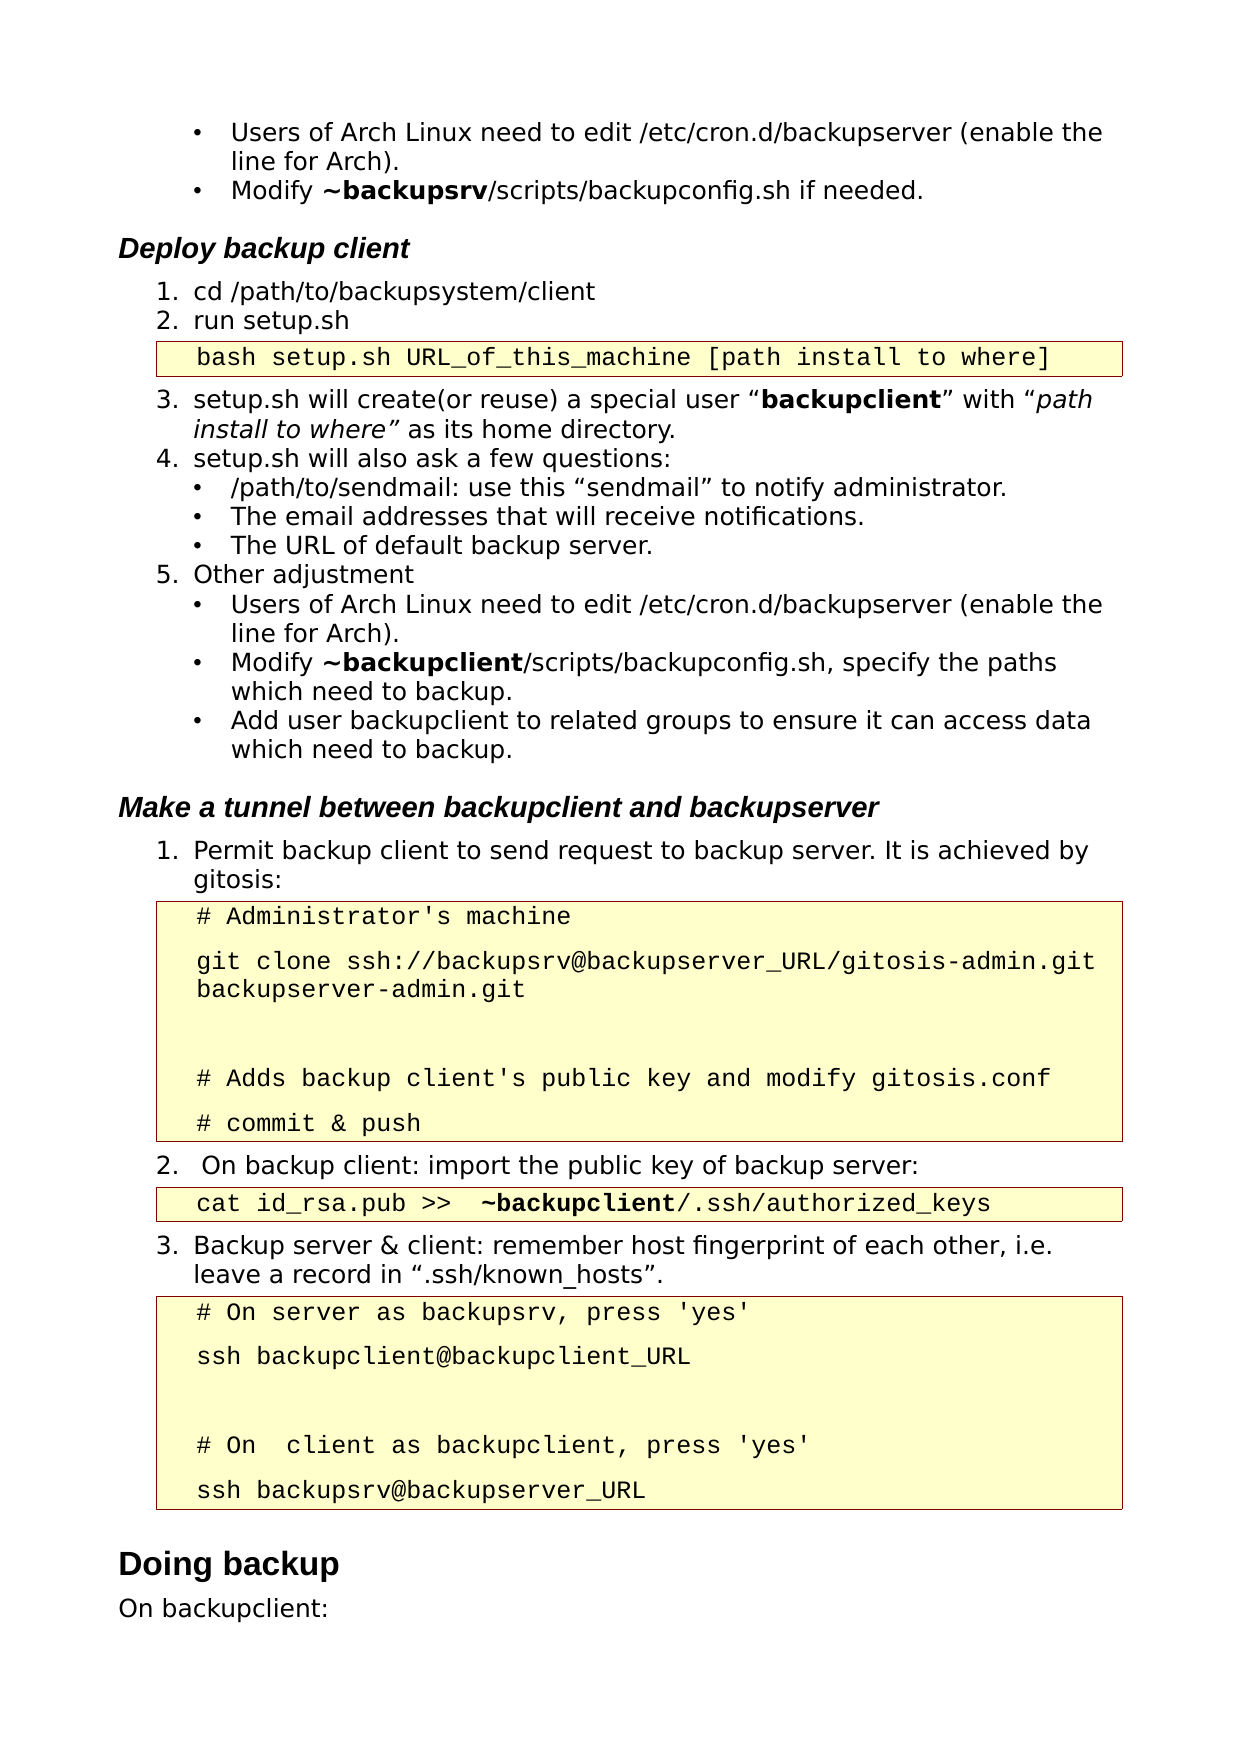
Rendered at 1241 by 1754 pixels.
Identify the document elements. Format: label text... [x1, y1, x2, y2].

list Permit backup client to send request to backup server. It is achieved by gitosis: [156, 836, 1122, 894]
list The email addresses that will receive notifications. [193, 502, 1122, 531]
list # On client as backupclient, press 'yes' [157, 1430, 1122, 1461]
subtitle Doing backup [118, 1543, 1122, 1582]
list # Administrator's machine [157, 902, 1122, 932]
list # On server as backupsrv, press 'yes' [157, 1297, 1122, 1327]
list Add user backupclient to related groups to ensure it can access data which need to backup. [193, 706, 1122, 765]
list Users of Arch Linux need to edit /etc/cron.d/backupserver (enable the line for Arch). [193, 118, 1122, 176]
text On backupclient: [118, 1595, 1122, 1624]
subtitle Make a tunnel between backupclient and backupserver [118, 790, 1122, 823]
list ssh backupsrv@backupserver_URL [157, 1474, 1122, 1509]
list cat id_rsa.pub >> ~backupclient/.ssh/authorized_keys [157, 1188, 1122, 1221]
list /path/to/sendmail: use this “sendmail” to notify administrator. [193, 473, 1122, 502]
list bash setup.sh URL_of_this_machine [path install to where] [157, 342, 1122, 376]
list run setup.sh [156, 306, 1122, 335]
list On backup client: import the public key of backup server: [156, 1151, 1122, 1181]
list The URL of default backup server. [193, 531, 1122, 561]
list ssh backupclient@backupclient_URL [157, 1341, 1122, 1372]
list setup.sh will also ask a few questions: [156, 444, 1122, 473]
list Backup server & client: remember host fingerprint of each other, i.e. leave a record in “.ssh/known_hosts”. [156, 1231, 1122, 1289]
list # commit & push [157, 1107, 1122, 1141]
list git clone ssh://backupsrv@backupserver_URL/gitosis-admin.git backupserver-admin.git [157, 945, 1122, 1005]
list cd /path/to/backupsystem/client [156, 277, 1122, 306]
list Modify ~backupsrv/scripts/backupconfig.sh if needed. [193, 176, 1122, 206]
list setup.sh will create(or reuse) a special user “backupclient” with “path install to where” as its home directory. [156, 386, 1122, 444]
list # Adds backup client's public key and modify gitosis.conf [157, 1063, 1122, 1094]
subtitle Deploy backup client [118, 231, 1122, 264]
list Users of Arch Linux need to edit /etc/cron.d/backupserver (enable the line for Arch). [193, 590, 1122, 648]
list Modify ~backupclient/scripts/backupconfig.sh, specify the paths which need to backup. [193, 648, 1122, 706]
list Other adjustment [156, 561, 1122, 590]
